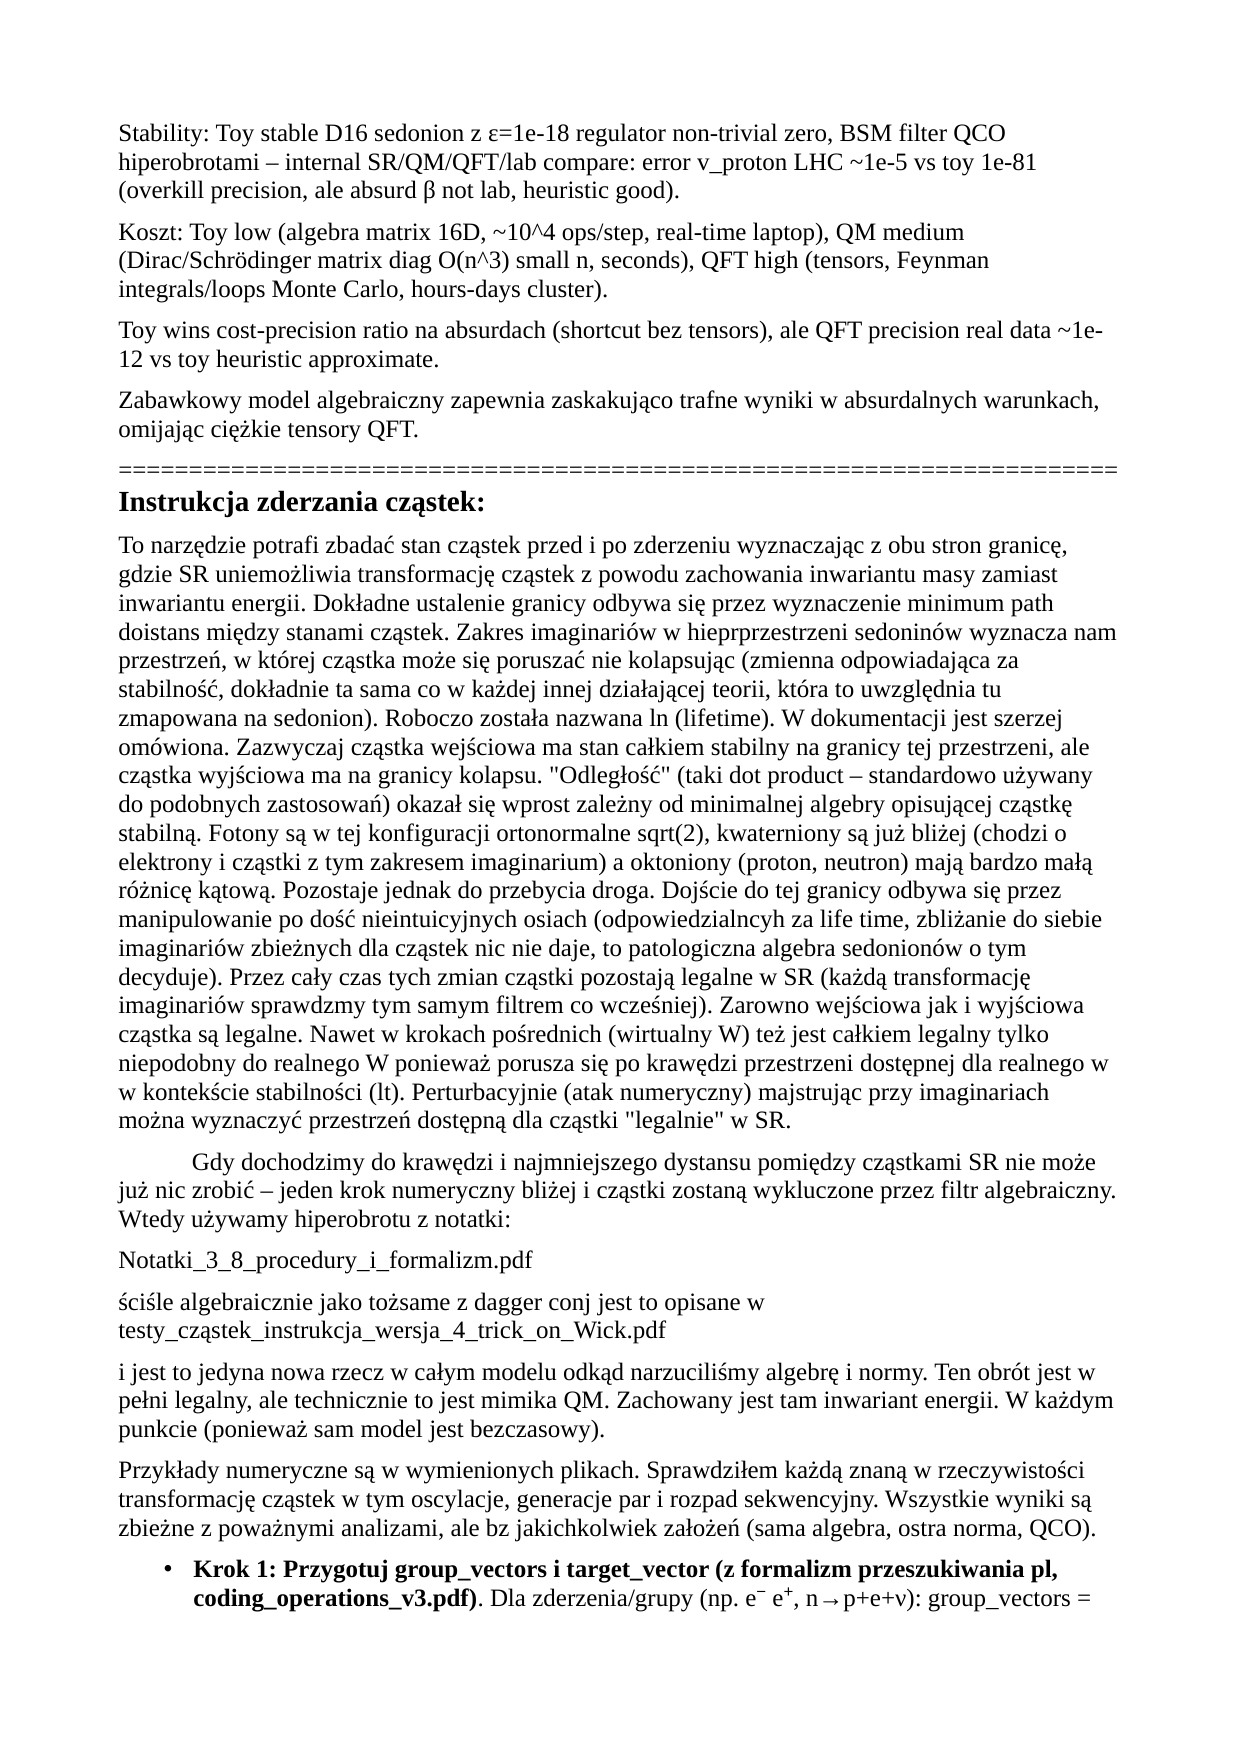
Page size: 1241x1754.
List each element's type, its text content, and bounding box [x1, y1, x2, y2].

text Zabawkowy model algebraiczny zapewnia zaskakująco trafne wyniki w absurdalnych warunkach, omijając ciężkie tensory QFT. [118, 386, 1122, 443]
text Stability: Toy stable D16 sedonion z ε=1e-18 regulator non-trivial zero, BSM filter QCO hiperobrotami – internal SR/QM/QFT/lab compare: error v_proton LHC ~1e-5 vs toy 1e-81 (overkill precision, ale absurd β not lab, heuristic good). [118, 118, 1122, 204]
text i jest to jedyna nowa rzecz w całym modelu odkąd narzuciliśmy algebrę i normy. Ten obrót jest w pełni legalny, ale technicznie to jest mimika QM. Zachowany jest tam inwariant energii. W każdym punkcie (ponieważ sam model jest bezczasowy). [118, 1357, 1122, 1443]
text Gdy dochodzimy do krawędzi i najmniejszego dystansu pomiędzy cząstkami SR nie może już nic zrobić – jeden krok numeryczny bliżej i cząstki zostaną wykluczone przez filtr algebraiczny. Wtedy używamy hiperobrotu z notatki: [118, 1147, 1122, 1233]
text To narzędzie potrafi zbadać stan cząstek przed i po zderzeniu wyznaczając z obu stron granicę, gdzie SR uniemożliwia transformację cząstek z powodu zachowania inwariantu masy zamiast inwariantu energii. Dokładne ustalenie granicy odbywa się przez wyznaczenie minimum path doistans między stanami cząstek. Zakres imaginariów w hieprprzestrzeni sedoninów wyznacza nam przestrzeń, w której cząstka może się poruszać nie kolapsując (zmienna odpowiadająca za stabilność, dokładnie ta sama co w każdej innej działającej teorii, która to uwzględnia tu zmapowana na sedonion). Roboczo została nazwana ln (lifetime). W dokumentacji jest szerzej omówiona. Zazwyczaj cząstka wejściowa ma stan całkiem stabilny na granicy tej przestrzeni, ale cząstka wyjściowa ma na granicy kolapsu. "Odległość" (taki dot product – standardowo używany do podobnych zastosowań) okazał się wprost zależny od minimalnej algebry opisującej cząstkę stabilną. Fotony są w tej konfiguracji ortonormalne sqrt(2), kwaterniony są już bliżej (chodzi o elektrony i cząstki z tym zakresem imaginarium) a oktoniony (proton, neutron) mają bardzo małą różnicę kątową. Pozostaje jednak do przebycia droga. Dojście do tej granicy odbywa się przez manipulowanie po dość nieintuicyjnych osiach (odpowiedzialncyh za life time, zbliżanie do siebie imaginariów zbieżnych dla cząstek nic nie daje, to patologiczna algebra sedonionów o tym decyduje). Przez cały czas tych zmian cząstki pozostają legalne w SR (każdą transformację imaginariów sprawdzmy tym samym filtrem co wcześniej). Zarowno wejściowa jak i wyjściowa cząstka są legalne. Nawet w krokach pośrednich (wirtualny W) też jest całkiem legalny tylko niepodobny do realnego W ponieważ porusza się po krawędzi przestrzeni dostępnej dla realnego w w kontekście stabilności (lt). Perturbacyjnie (atak numeryczny) majstrując przy imaginariach można wyznaczyć przestrzeń dostępną dla cząstki "legalnie" w SR. [118, 530, 1122, 1134]
text Toy wins cost-precision ratio na absurdach (shortcut bez tensors), ale QFT precision real data ~1e-12 vs toy heuristic approximate. [118, 316, 1122, 373]
text ======================================================================= [118, 456, 1122, 484]
list Krok 1: Przygotuj group_vectors i target_vector (z formalizm przeszukiwania pl, coding_operations_v3.pdf). Dla zderzenia/grupy (np. e⁻ e⁺, n→p+e+ν): group_vectors = [164, 1554, 1122, 1612]
text Koszt: Toy low (algebra matrix 16D, ~10^4 ops/step, real-time laptop), QM medium (Dirac/Schrödinger matrix diag O(n^3) small n, seconds), QFT high (tensors, Feynman integrals/loops Monte Carlo, hours-days cluster). [118, 217, 1122, 303]
text ściśle algebraicznie jako tożsame z dagger conj jest to opisane w testy_cząstek_instrukcja_wersja_4_trick_on_Wick.pdf [118, 1287, 1122, 1344]
text Notatki_3_8_procedury_i_formalizm.pdf [118, 1245, 1122, 1274]
text Instrukcja zderzania cząstek: [118, 484, 1122, 518]
text Przykłady numeryczne są w wymienionych plikach. Sprawdziłem każdą znaną w rzeczywistości transformację cząstek w tym oscylacje, generacje par i rozpad sekwencyjny. Wszystkie wyniki są zbieżne z poważnymi analizami, ale bz jakichkolwiek założeń (sama algebra, ostra norma, QCO). [118, 1455, 1122, 1542]
